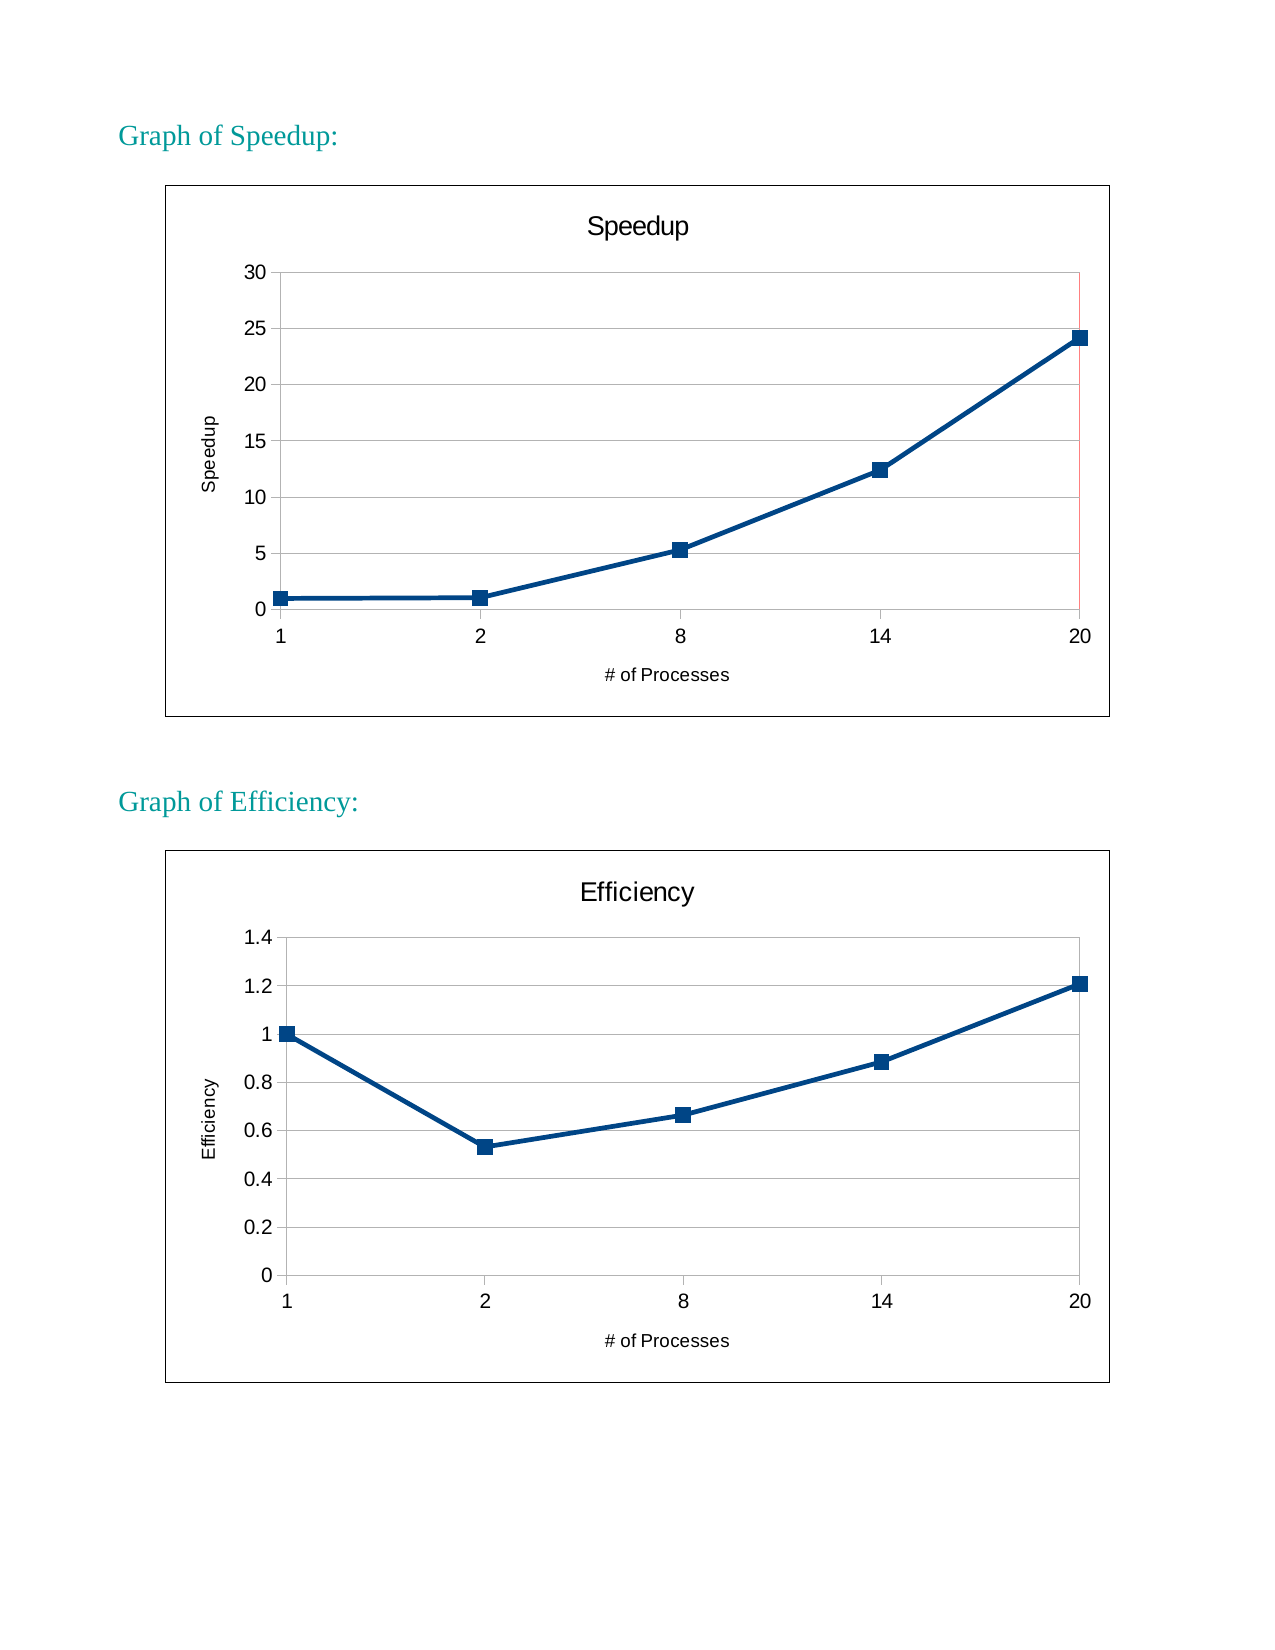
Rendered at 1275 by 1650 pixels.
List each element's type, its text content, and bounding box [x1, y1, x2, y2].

text Graph of Efficiency: [118, 784, 1157, 817]
text Graph of Speedup: [118, 118, 1157, 152]
